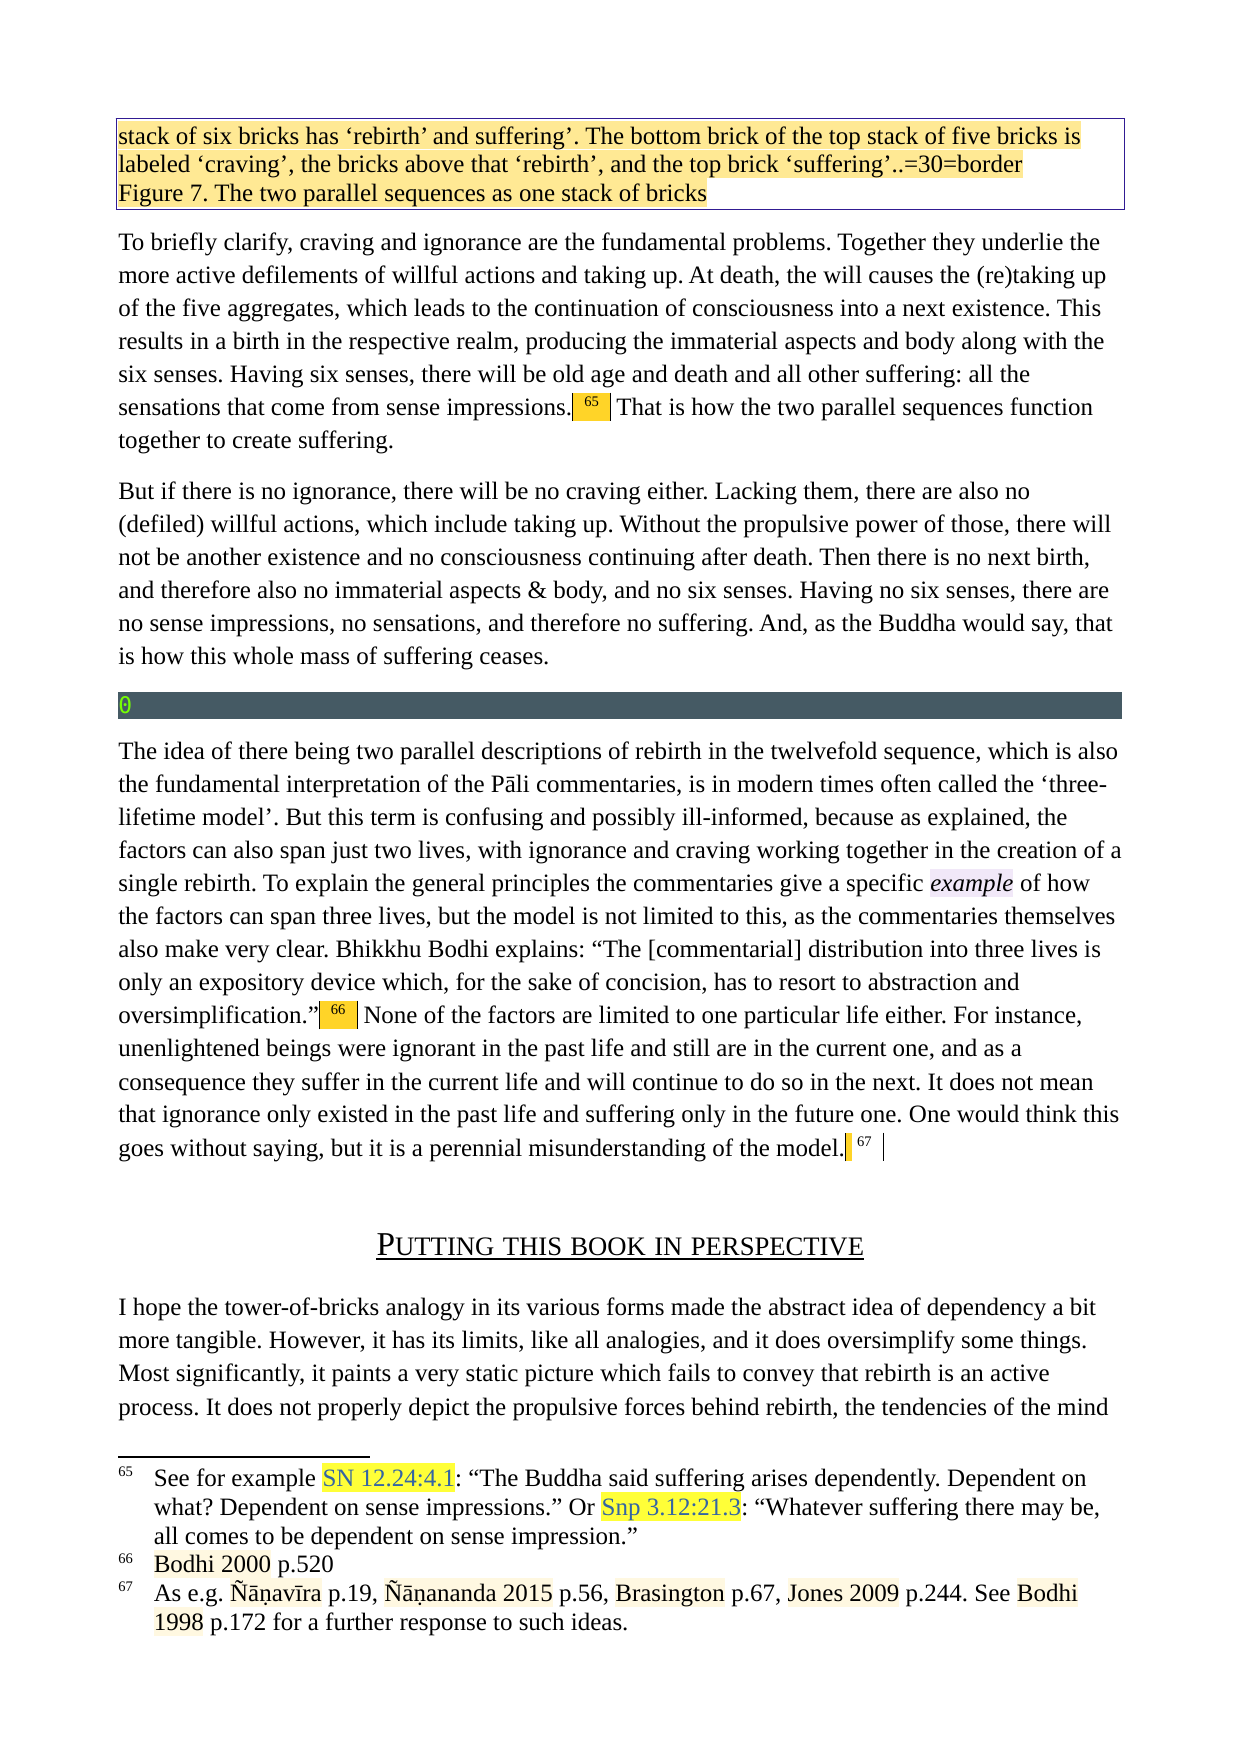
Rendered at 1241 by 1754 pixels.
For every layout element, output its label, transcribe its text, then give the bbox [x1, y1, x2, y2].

text I hope the tower-of-bricks analogy in its various forms made the abstract idea of dependency a bit more tangible. However, it has its limits, like all analogies, and it does oversimplify some things. Most significantly, it paints a very static picture which fails to convey that rebirth is an active process. It does not properly depict the propulsive forces behind rebirth, the tendencies of the mind [118, 1292, 1122, 1420]
text As e.g. Ñāṇavīra p.19, Ñāṇananda 2015 p.56, Brasington p.67, Jones 2009 p.244. See Bodhi 1998 p.172 for a further response to such ideas. [118, 1578, 1122, 1636]
text stack of six bricks has ‘rebirth’ and suffering’. The bottom brick of the top stack of five bricks is labeled ‘craving’, the bricks above that ‘rebirth’, and the top brick ‘suffering’..=30=border Figure 7. The two parallel sequences as one stack of bricks [117, 119, 1124, 209]
text See for example SN 12.24:4.1: “The Buddha said suffering arises dependently. Dependent on what? Dependent on sense impressions.” Or Snp 3.12:21.3: “Whatever suffering there may be, all comes to be dependent on sense impression.” [118, 1463, 1122, 1549]
text 0 [118, 692, 1122, 719]
text The idea of there being two parallel descriptions of rebirth in the twelvefold sequence, which is also the fundamental interpretation of the Pāli commentaries, is in modern times often called the ‘three-lifetime model’. But this term is confusing and possibly ill-informed, because as explained, the factors can also span just two lives, with ignorance and craving working together in the creation of a single rebirth. To explain the general principles the commentaries give a specific example of how the factors can span three lives, but the model is not limited to this, as the commentaries themselves also make very clear. Bhikkhu Bodhi explains: “The [commentarial] distribution into three lives is only an expository device which, for the sake of concision, has to resort to abstraction and oversimplification.” None of the factors are limited to one particular life either. For instance, unenlightened beings were ignorant in the past life and still are in the current one, and as a consequence they suffer in the current life and will continue to do so in the next. It does not mean that ignorance only existed in the past life and suffering only in the future one. One would think this goes without saying, but it is a perennial misunderstanding of the model. [118, 736, 1122, 1161]
text Bodhi 2000 p.520 [118, 1549, 1122, 1578]
subtitle Putting this book in perspective [118, 1225, 1122, 1263]
text But if there is no ignorance, there will be no craving either. Lacking them, there are also no (defiled) willful actions, which include taking up. Without the propulsive power of those, there will not be another existence and no consciousness continuing after death. Then there is no next birth, and therefore also no immaterial aspects & body, and no six senses. Having no six senses, there are no sense impressions, no sensations, and therefore no suffering. And, as the Buddha would say, that is how this whole mass of suffering ceases. [118, 476, 1122, 670]
text To briefly clarify, craving and ignorance are the fundamental problems. Together they underlie the more active defilements of willful actions and taking up. At death, the will causes the (re)taking up of the five aggregates, which leads to the continuation of consciousness into a next existence. This results in a birth in the respective realm, producing the immaterial aspects and body along with the six senses. Having six senses, there will be old age and death and all other suffering: all the sensations that come from sense impressions. That is how the two parallel sequences function together to create suffering. [118, 227, 1122, 454]
